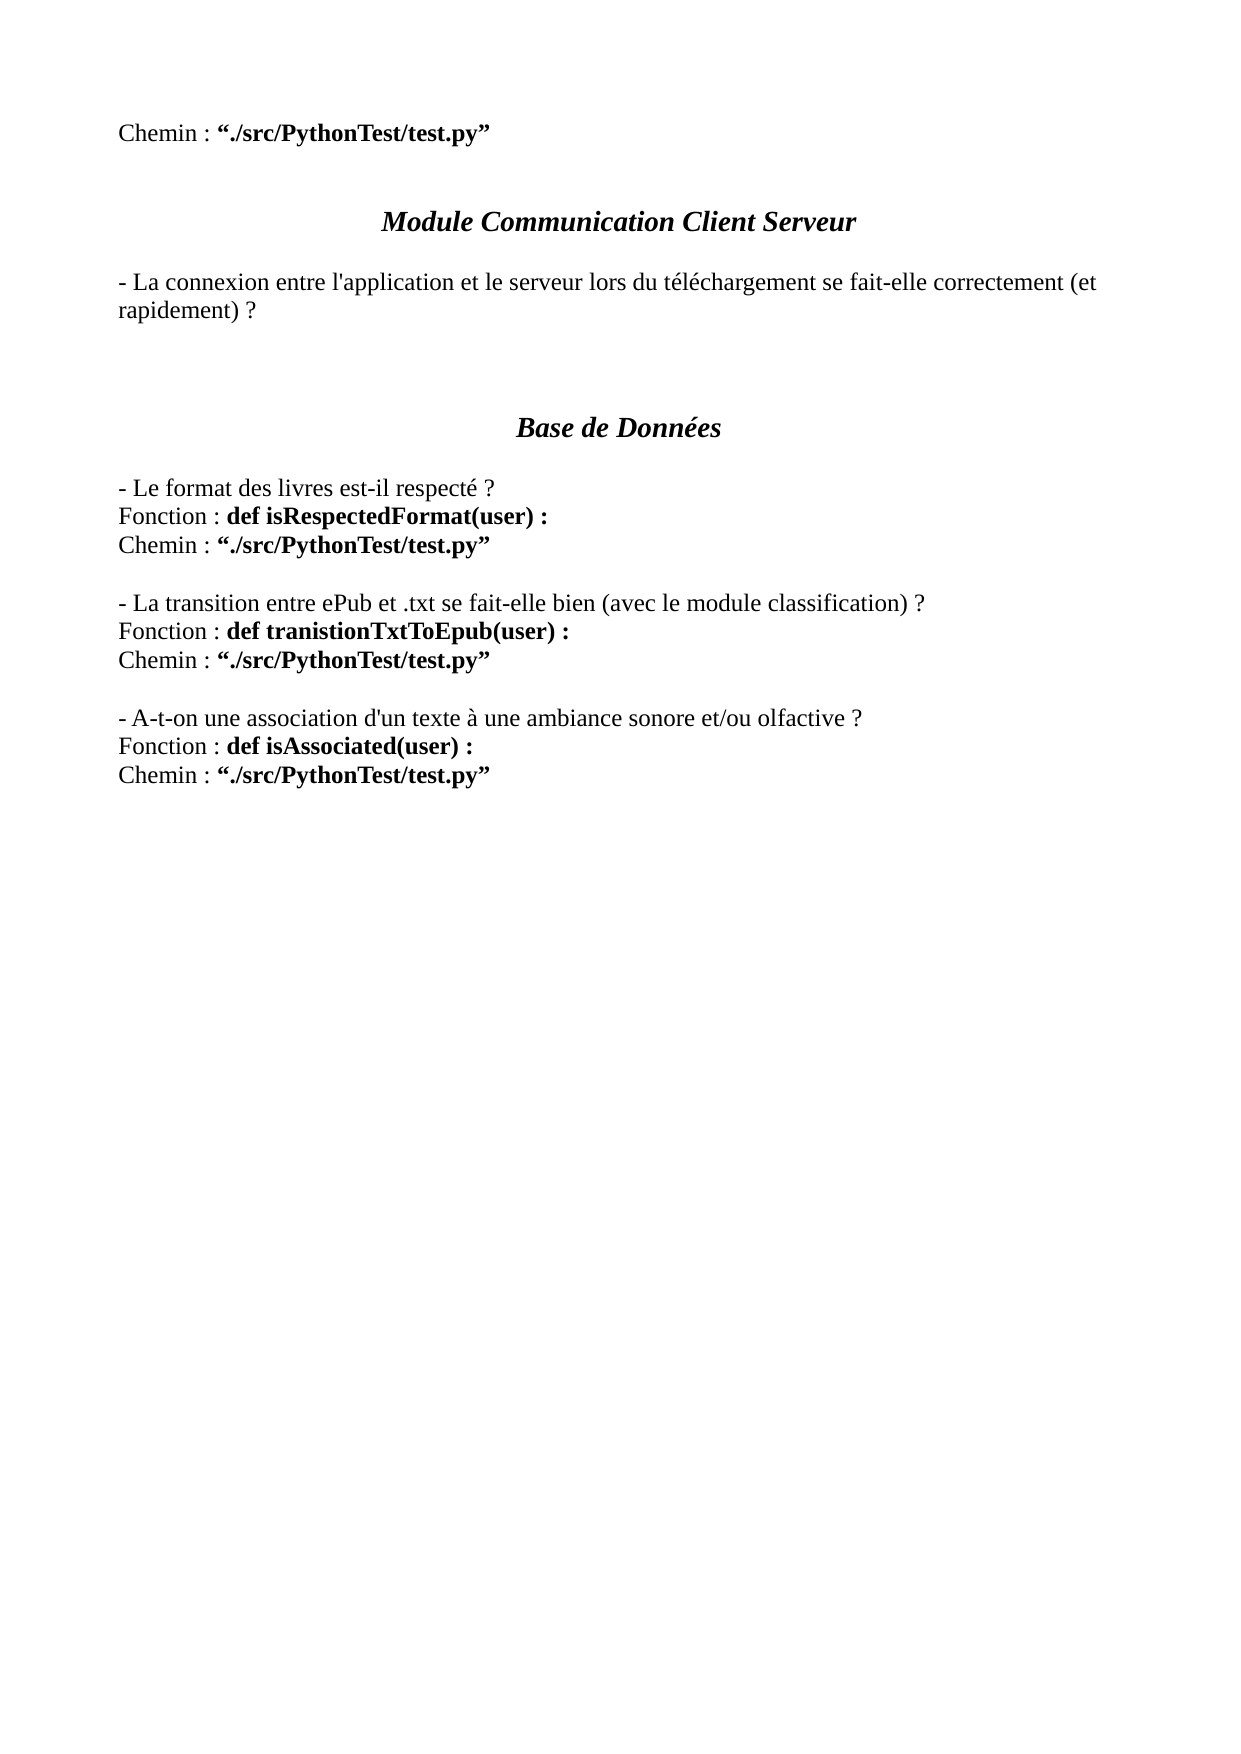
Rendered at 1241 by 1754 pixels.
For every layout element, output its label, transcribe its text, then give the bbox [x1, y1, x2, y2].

text Fonction : def tranistionTxtToEpub(user) : [118, 616, 1122, 645]
text Fonction : def isRespectedFormat(user) : [118, 501, 1122, 530]
text Base de Données [118, 410, 1122, 444]
text Chemin : “./src/PythonTest/test.py” [118, 118, 1122, 147]
text Chemin : “./src/PythonTest/test.py” [118, 760, 1122, 789]
text Fonction : def isAssociated(user) : [118, 731, 1122, 760]
text Chemin : “./src/PythonTest/test.py” [118, 530, 1122, 559]
text - Le format des livres est-il respecté ? [118, 473, 1122, 501]
text - A-t-on une association d'un texte à une ambiance sonore et/ou olfactive ? [118, 703, 1122, 731]
text - La connexion entre l'application et le serveur lors du téléchargement se fait-elle correctement (et rapidement) ? [118, 267, 1122, 324]
text - La transition entre ePub et .txt se fait-elle bien (avec le module classification) ? [118, 588, 1122, 616]
text Chemin : “./src/PythonTest/test.py” [118, 645, 1122, 674]
text Module Communication Client Serveur [118, 204, 1122, 238]
